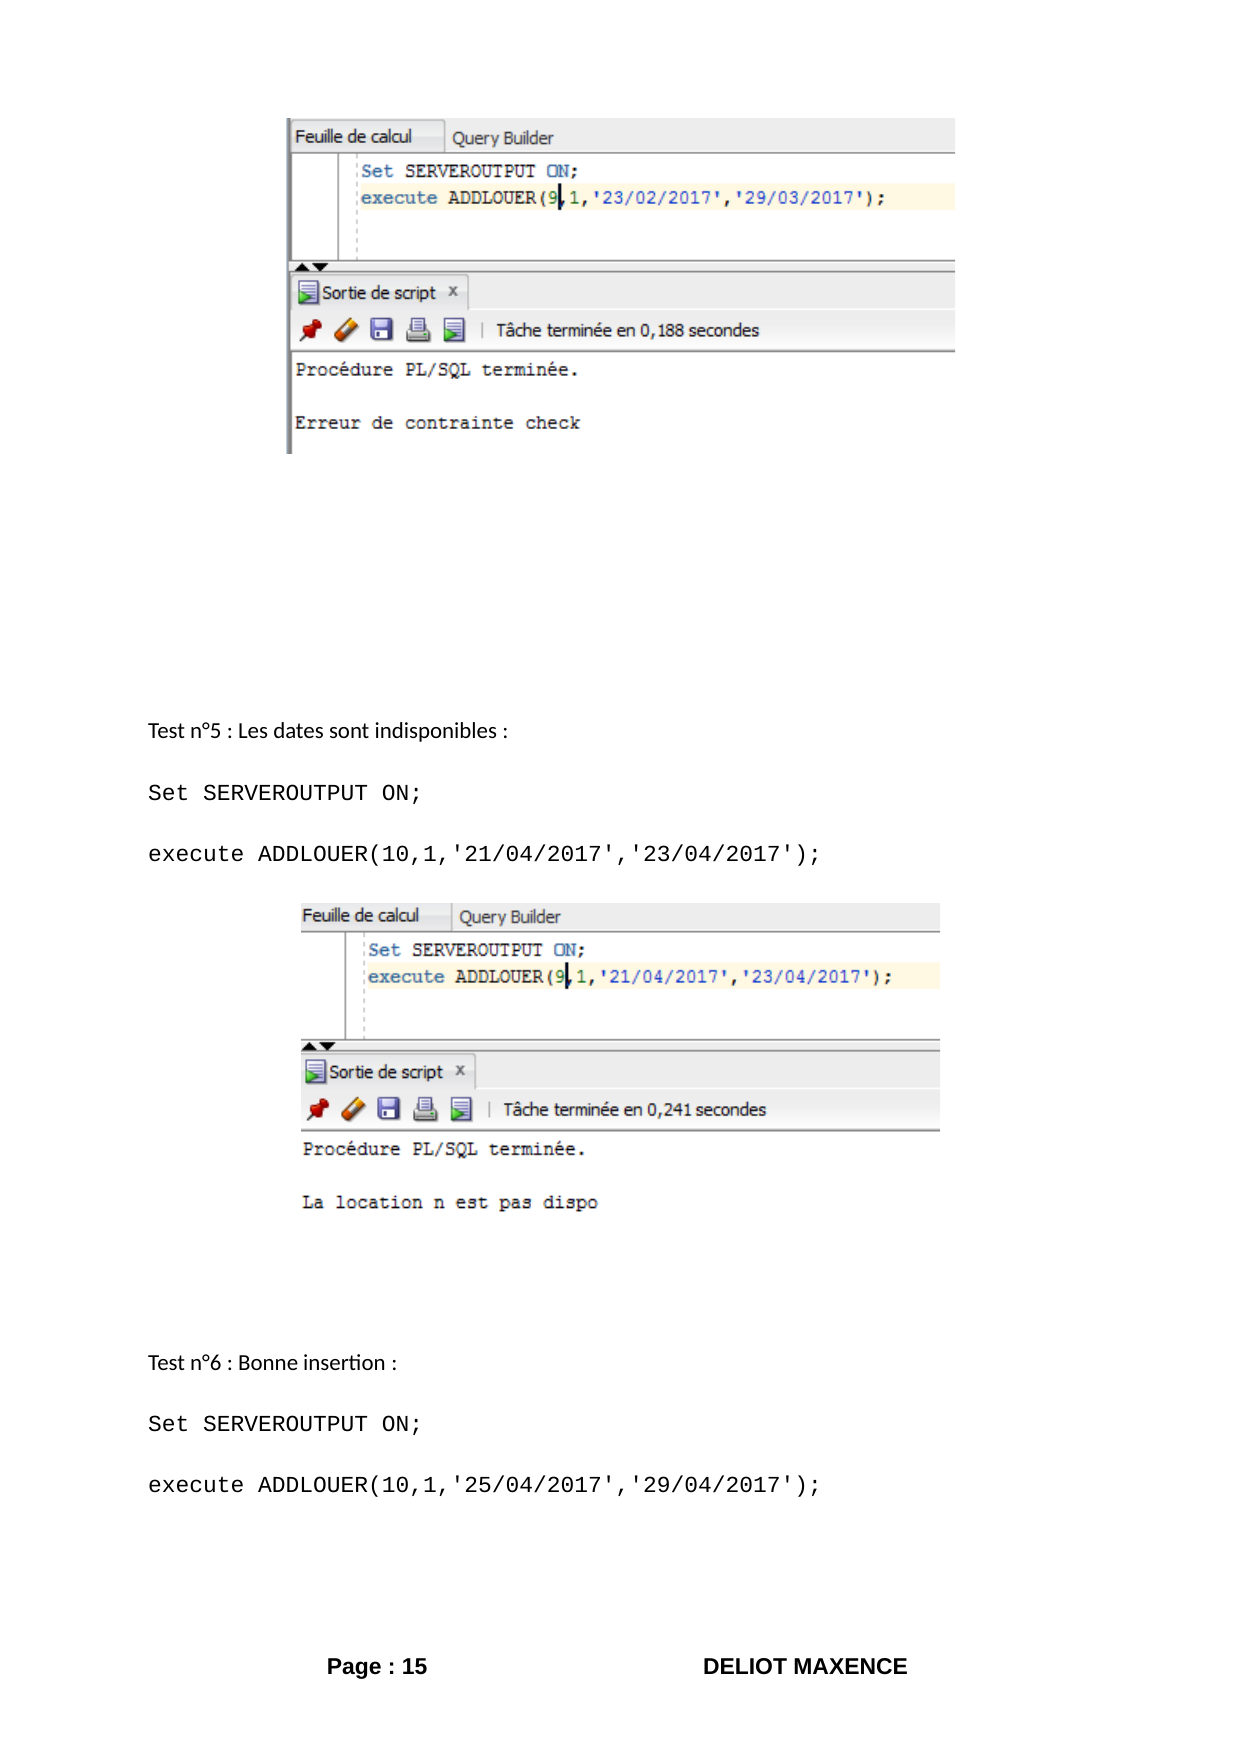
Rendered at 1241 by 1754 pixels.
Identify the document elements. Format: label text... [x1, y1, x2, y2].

picture [286, 118, 955, 454]
text Set SERVEROUTPUT ON; [148, 781, 1039, 807]
text execute ADDLOUER(10,1,'25/04/2017','29/04/2017'); [148, 1474, 1039, 1500]
text Test n°5 : Les dates sont indisponibles : [148, 717, 1039, 744]
text execute ADDLOUER(10,1,'21/04/2017','23/04/2017'); [148, 842, 1039, 868]
picture [301, 903, 941, 1243]
text Set SERVEROUTPUT ON; [148, 1412, 1039, 1438]
text Test n°6 : Bonne insertion : [148, 1348, 1039, 1376]
